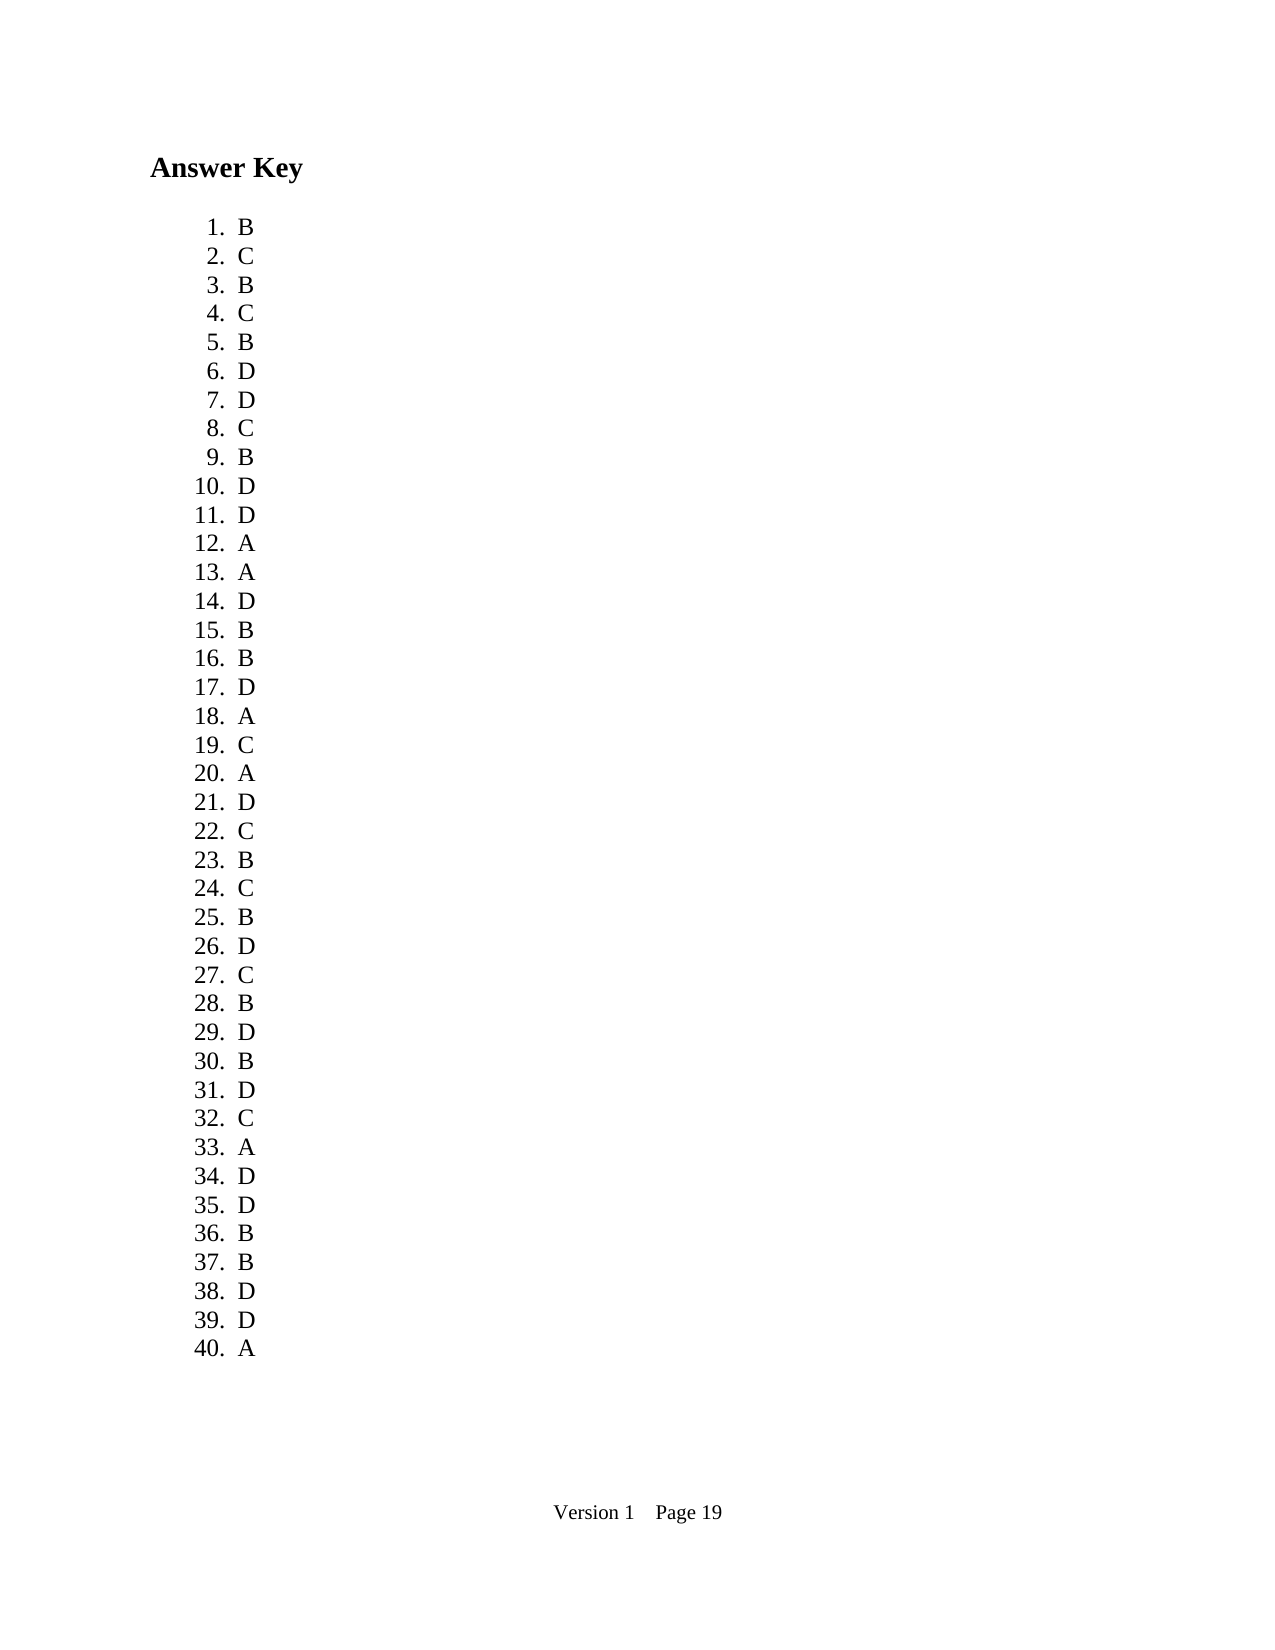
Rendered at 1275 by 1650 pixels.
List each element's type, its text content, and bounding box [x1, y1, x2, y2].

table_cell A [231, 1132, 1131, 1161]
table_cell 20. [156, 759, 231, 787]
table_cell D [231, 1190, 1131, 1218]
table_cell B [231, 615, 1131, 643]
table_cell B [231, 845, 1131, 873]
table_cell D [231, 500, 1131, 528]
table_cell 17. [156, 672, 231, 701]
table_cell 34. [156, 1161, 231, 1190]
table_cell 11. [156, 500, 231, 528]
table_cell B [231, 270, 1131, 298]
table_cell D [231, 1161, 1131, 1190]
table_cell 8. [156, 414, 231, 442]
table_cell 30. [156, 1046, 231, 1075]
table_cell D [231, 787, 1131, 816]
table_cell 12. [156, 529, 231, 557]
table_cell A [231, 529, 1131, 557]
table_cell 31. [156, 1075, 231, 1103]
table_cell D [231, 586, 1131, 615]
table_cell A [231, 1334, 1131, 1362]
table_cell C [231, 816, 1131, 845]
table_cell C [231, 730, 1131, 758]
table_cell A [231, 701, 1131, 730]
table_cell 14. [156, 586, 231, 615]
table_cell 3. [156, 270, 231, 298]
table_cell 6. [156, 356, 231, 385]
table_cell B [231, 327, 1131, 356]
table_cell 5. [156, 327, 231, 356]
table_cell 29. [156, 1017, 231, 1046]
table_cell D [231, 356, 1131, 385]
table_cell 18. [156, 701, 231, 730]
table_cell 37. [156, 1247, 231, 1276]
table_cell B [231, 989, 1131, 1017]
table_cell 33. [156, 1132, 231, 1161]
table_cell B [231, 1247, 1131, 1276]
table_cell A [231, 557, 1131, 586]
table_cell 38. [156, 1276, 231, 1305]
table_cell B [231, 644, 1131, 672]
table_cell C [231, 960, 1131, 988]
table_cell A [231, 759, 1131, 787]
table_cell 19. [156, 730, 231, 758]
table_cell C [231, 414, 1131, 442]
table_cell C [231, 874, 1131, 902]
table_cell D [231, 672, 1131, 701]
table_cell 15. [156, 615, 231, 643]
text Answer Key [150, 150, 1125, 183]
table_cell 40. [156, 1334, 231, 1362]
table_cell D [231, 1276, 1131, 1305]
table_cell C [231, 299, 1131, 327]
table_cell C [231, 1104, 1131, 1132]
table_cell 16. [156, 644, 231, 672]
table_cell 9. [156, 442, 231, 471]
table_cell 23. [156, 845, 231, 873]
table_cell 27. [156, 960, 231, 988]
table_cell C [231, 241, 1131, 270]
table_cell 13. [156, 557, 231, 586]
table_cell 35. [156, 1190, 231, 1218]
table_cell D [231, 1305, 1131, 1333]
table_cell 22. [156, 816, 231, 845]
table_cell 7. [156, 385, 231, 413]
table_cell D [231, 385, 1131, 413]
table_cell 39. [156, 1305, 231, 1333]
table_cell D [231, 1075, 1131, 1103]
table_cell 2. [156, 241, 231, 270]
table_cell 32. [156, 1104, 231, 1132]
table_cell 10. [156, 471, 231, 500]
table_cell 4. [156, 299, 231, 327]
table_cell 24. [156, 874, 231, 902]
table_cell D [231, 1017, 1131, 1046]
table_cell B [231, 442, 1131, 471]
table_cell B [231, 902, 1131, 931]
table_cell 28. [156, 989, 231, 1017]
table_cell 36. [156, 1219, 231, 1247]
table_cell D [231, 931, 1131, 960]
table_cell 25. [156, 902, 231, 931]
table_header 1. [156, 212, 231, 241]
table_cell 21. [156, 787, 231, 816]
table_cell B [231, 1046, 1131, 1075]
table_cell 26. [156, 931, 231, 960]
table_header B [231, 212, 1131, 241]
table_cell D [231, 471, 1131, 500]
table_cell B [231, 1219, 1131, 1247]
